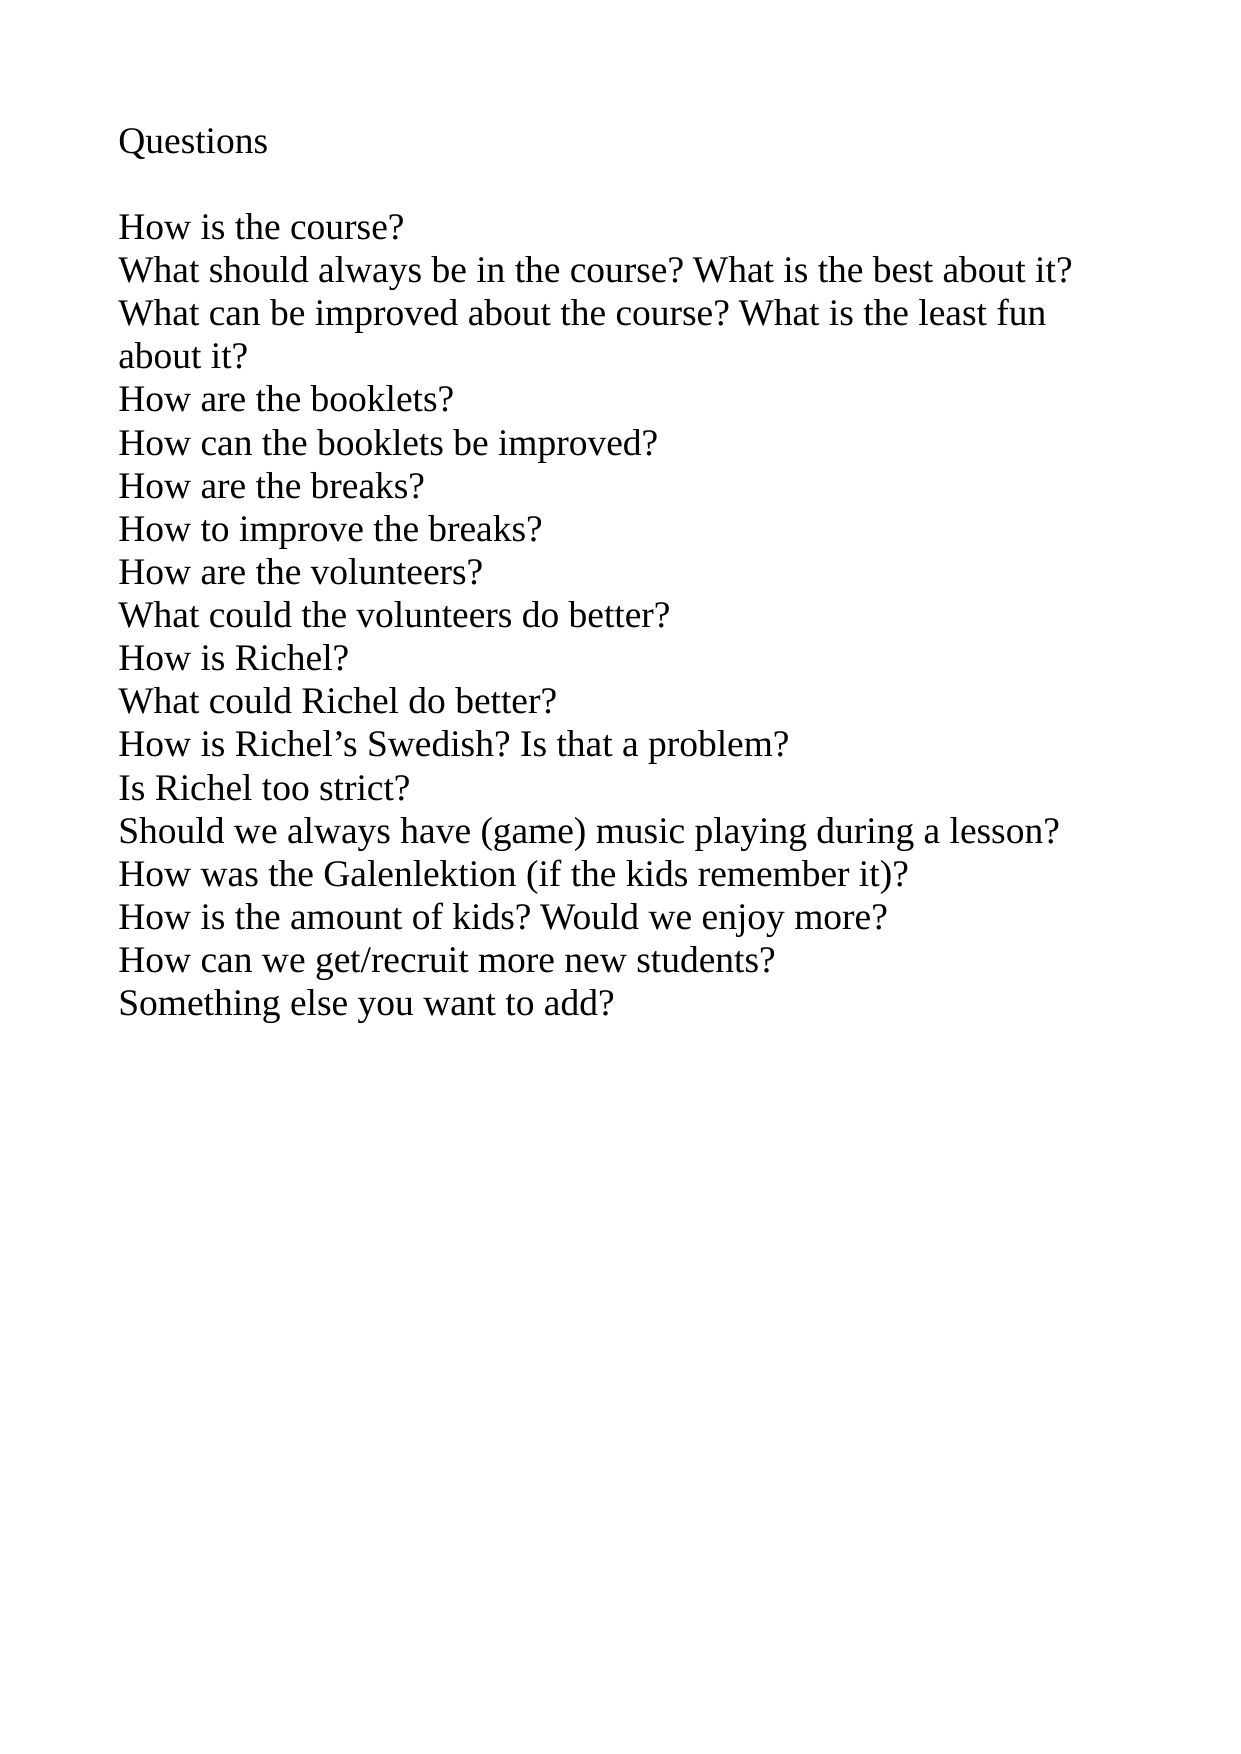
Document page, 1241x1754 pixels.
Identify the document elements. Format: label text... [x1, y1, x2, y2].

text How are the volunteers? [118, 549, 1122, 592]
text Questions [118, 118, 1122, 161]
text Something else you want to add? [118, 981, 1122, 1024]
text Is Richel too strict? [118, 765, 1122, 808]
text What could Richel do better? [118, 679, 1122, 722]
text How to improve the breaks? [118, 506, 1122, 549]
text How is the amount of kids? Would we enjoy more? [118, 894, 1122, 937]
text How are the breaks? [118, 463, 1122, 506]
text How is Richel’s Swedish? Is that a problem? [118, 722, 1122, 765]
text Should we always have (game) music playing during a lesson? [118, 808, 1122, 851]
text How are the booklets? [118, 377, 1122, 420]
text How can the booklets be improved? [118, 420, 1122, 463]
text What can be improved about the course? What is the least fun about it? [118, 291, 1122, 377]
text How can we get/recruit more new students? [118, 937, 1122, 981]
text How is the course? [118, 204, 1122, 247]
text How is Richel? [118, 636, 1122, 679]
text What could the volunteers do better? [118, 592, 1122, 636]
text How was the Galenlektion (if the kids remember it)? [118, 851, 1122, 894]
text What should always be in the course? What is the best about it? [118, 247, 1122, 291]
